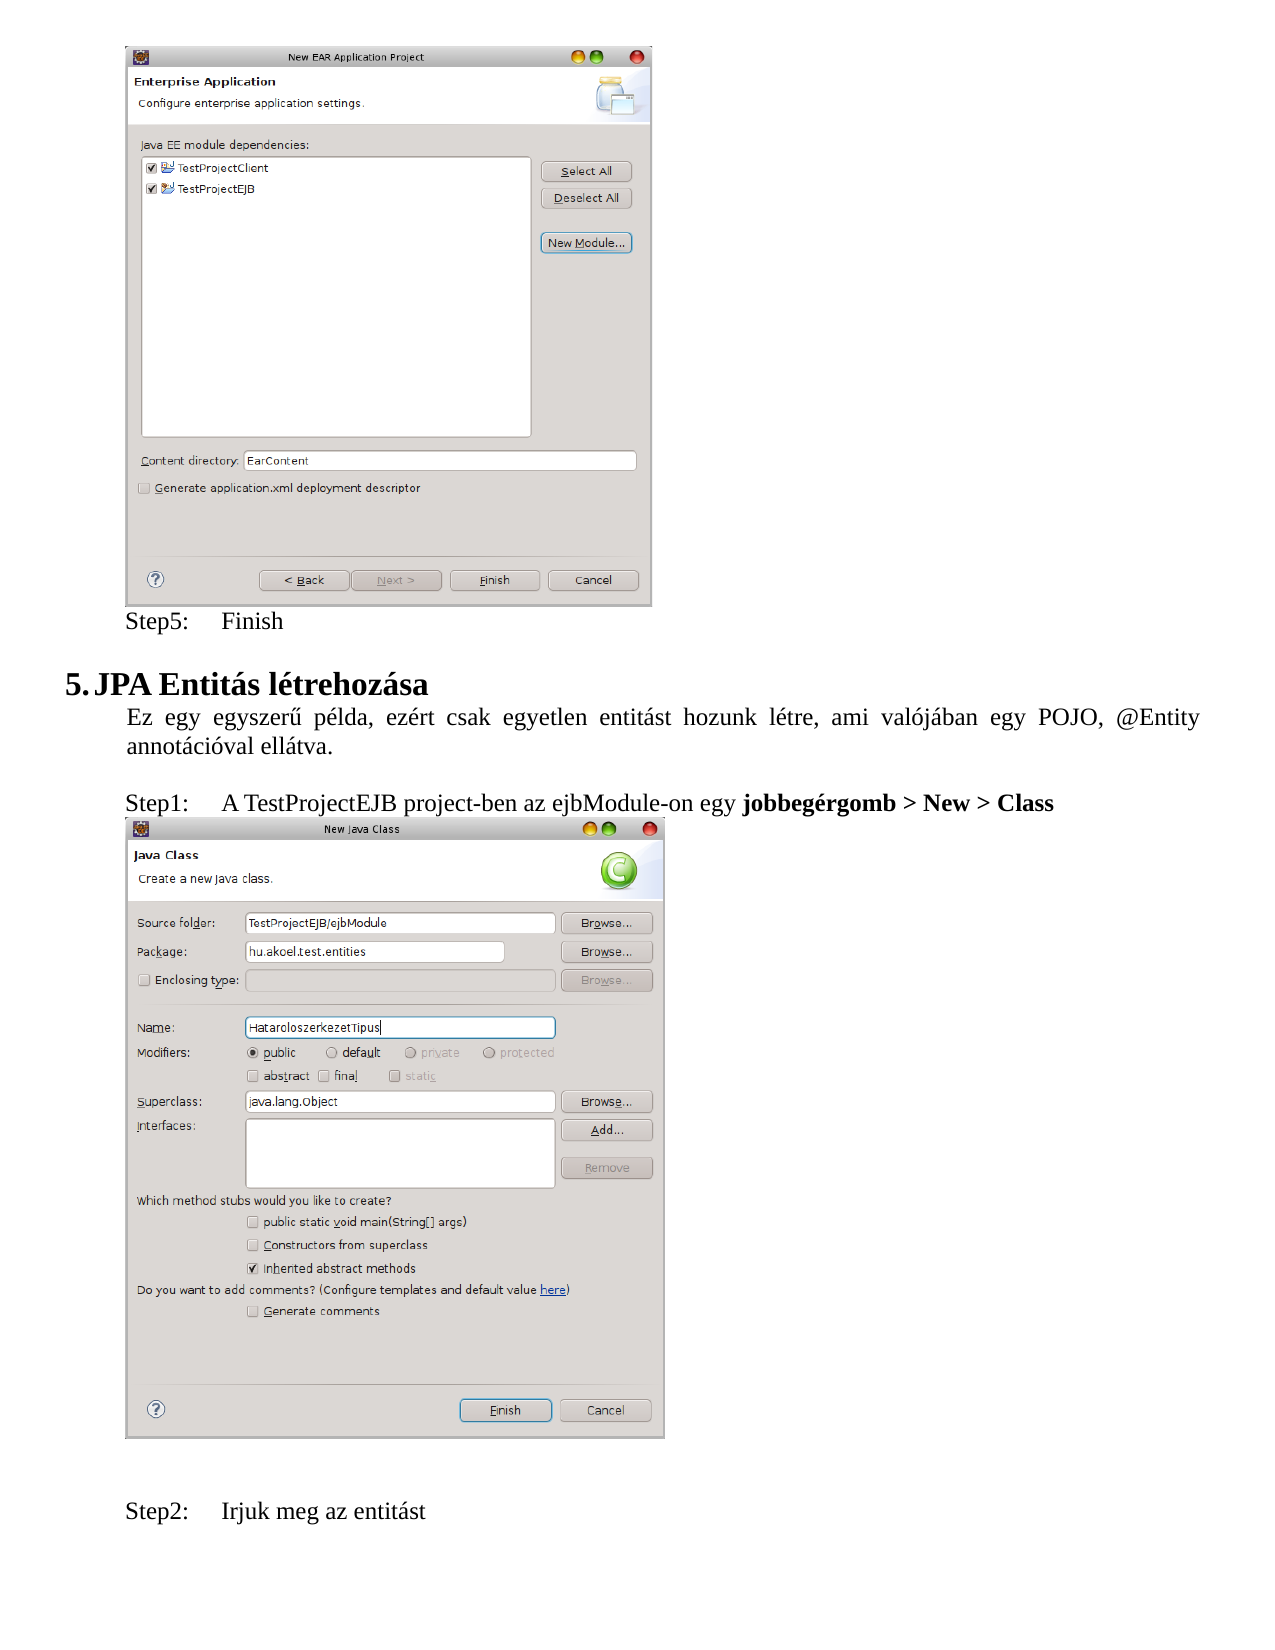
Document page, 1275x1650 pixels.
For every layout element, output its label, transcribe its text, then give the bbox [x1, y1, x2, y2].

text Step5: Finish [125, 606, 1201, 635]
list JPA Entitás létrehozása [65, 664, 1201, 702]
text Ez egy egyszerű példa, ezért csak egyetlen entitást hozunk létre, ami valójában egy POJO, @Entity annotációval ellátva. [126, 702, 1201, 760]
picture [125, 817, 665, 1439]
picture [125, 46, 653, 607]
text Step1: A TestProjectEJB project-ben az ejbModule-on egy jobbegérgomb > New > Class [125, 788, 1201, 817]
text Step2: Irjuk meg az entitást [125, 1496, 1201, 1525]
